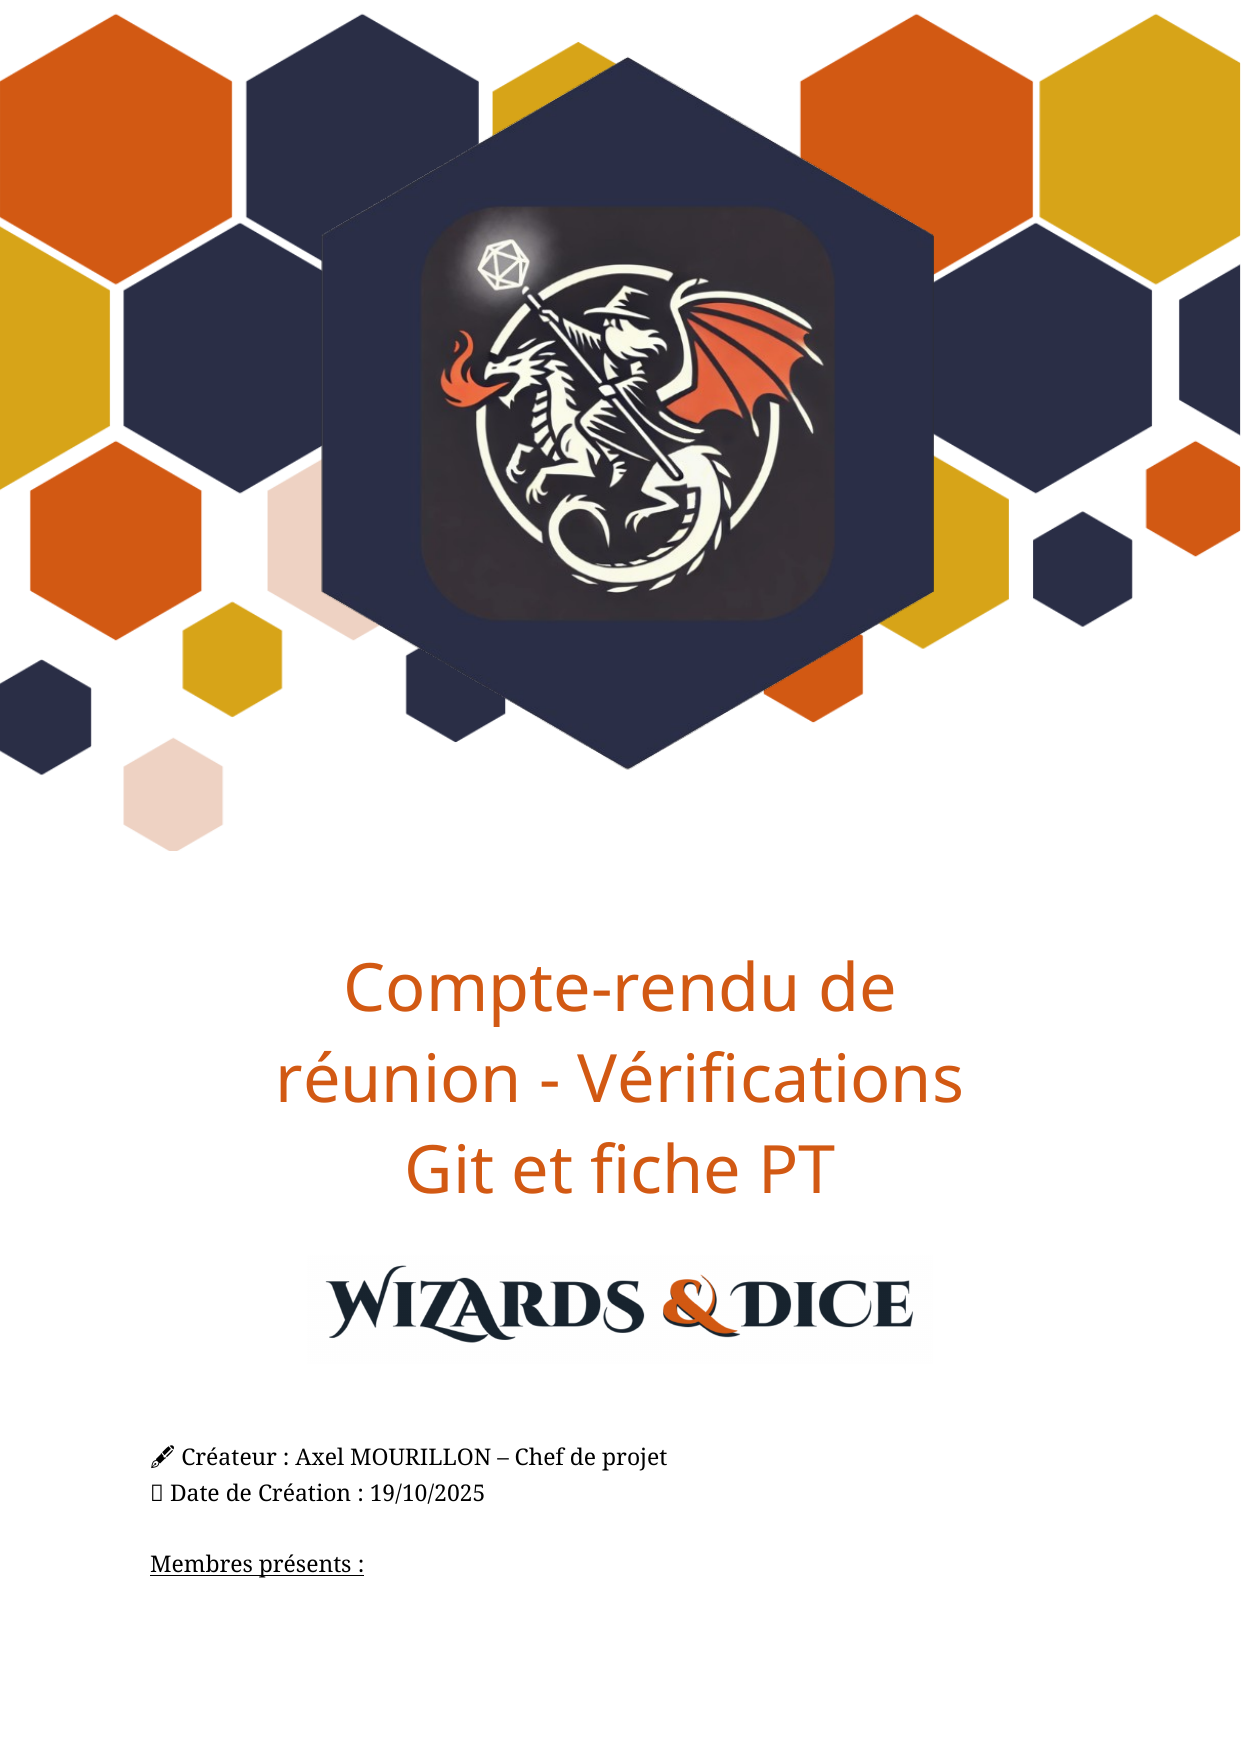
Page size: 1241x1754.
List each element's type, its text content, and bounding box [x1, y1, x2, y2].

picture [307, 1255, 934, 1364]
text Membres présents : [150, 1548, 1090, 1580]
text 🖋️ Créateur : Axel MOURILLON – Chef de projet [150, 1441, 1090, 1472]
picture [0, 0, 1241, 851]
text 📅 Date de Création : 19/10/2025 [150, 1477, 1090, 1508]
title Compte-rendu de réunion - Vérifications Git et fiche PT [150, 941, 1090, 1213]
